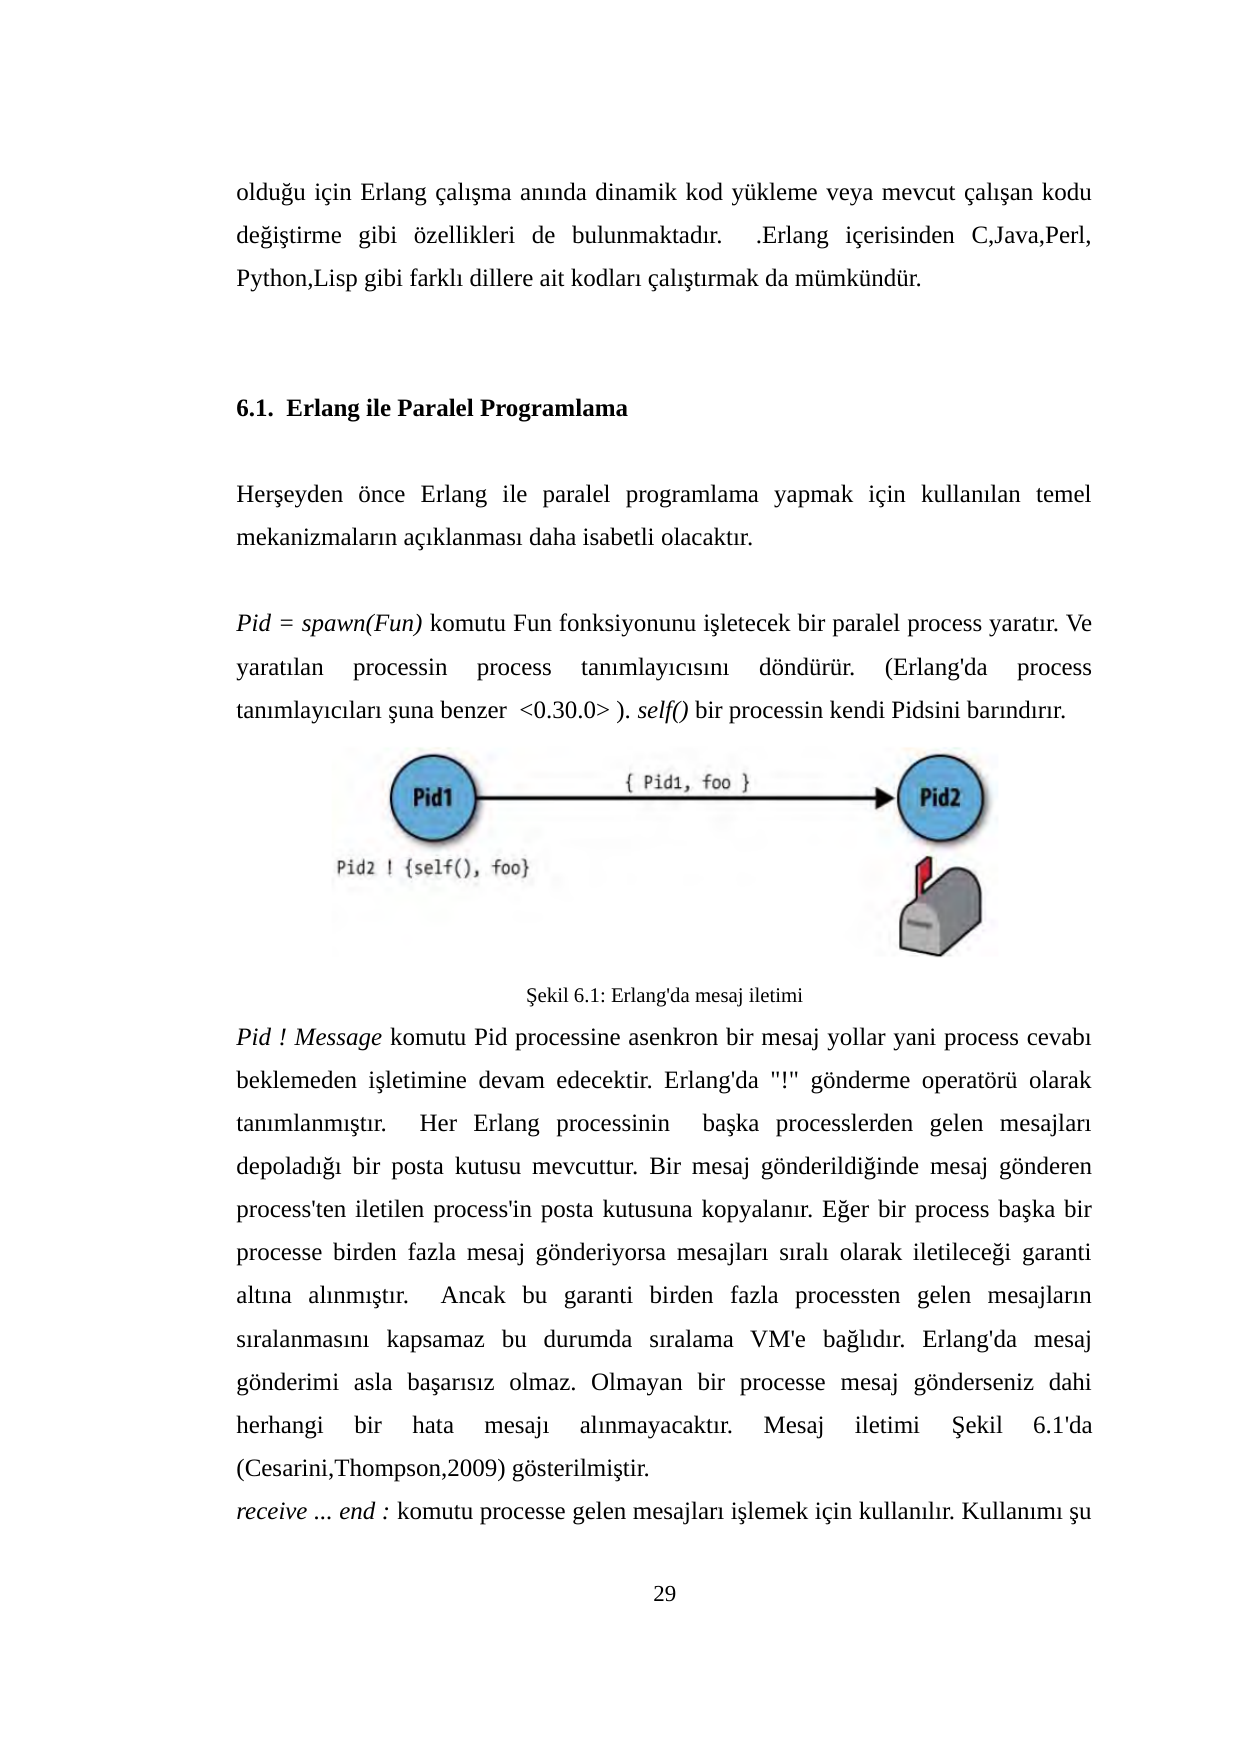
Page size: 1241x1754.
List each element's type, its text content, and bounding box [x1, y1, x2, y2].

picture [236, 737, 1093, 972]
text olduğu için Erlang çalışma anında dinamik kod yükleme veya mevcut çalışan kodu değiştirme gibi özellikleri de bulunmaktadır. .Erlang içerisinden C,Java,Perl, Python,Lisp gibi farklı dillere ait kodları çalıştırmak da mümkündür. [236, 177, 1093, 292]
subtitle Erlang ile Paralel Programlama [236, 393, 1093, 422]
text receive ... end : komutu processe gelen mesajları işlemek için kullanılır. Kullanımı şu [236, 1496, 1093, 1525]
text Pid = spawn(Fun) komutu Fun fonksiyonunu işletecek bir paralel process yaratır. Ve yaratılan processin process tanımlayıcısını döndürür. (Erlang'da process tanımlayıcıları şuna benzer <0.30.0> ). self() bir processin kendi Pidsini barındırır. [236, 608, 1093, 723]
text Şekil 6.1: Erlang'da mesaj iletimi [236, 972, 1093, 1007]
text Herşeyden önce Erlang ile paralel programlama yapmak için kullanılan temel mekanizmaların açıklanması daha isabetli olacaktır. [236, 479, 1093, 551]
text Pid ! Message komutu Pid processine asenkron bir mesaj yollar yani process cevabı beklemeden işletimine devam edecektir. Erlang'da "!" gönderme operatörü olarak tanımlanmıştır. Her Erlang processinin başka processlerden gelen mesajları depoladığı bir posta kutusu mevcuttur. Bir mesaj gönderildiğinde mesaj gönderen process'ten iletilen process'in posta kutusuna kopyalanır. Eğer bir process başka bir processe birden fazla mesaj gönderiyorsa mesajları sıralı olarak iletileceği garanti altına alınmıştır. Ancak bu garanti birden fazla processten gelen mesajların sıralanmasını kapsamaz bu durumda sıralama VM'e bağlıdır. Erlang'da mesaj gönderimi asla başarısız olmaz. Olmayan bir processe mesaj gönderseniz dahi herhangi bir hata mesajı alınmayacaktır. Mesaj iletimi Şekil 6.1'da (Cesarini,Thompson,2009) gösterilmiştir. [236, 1007, 1093, 1482]
